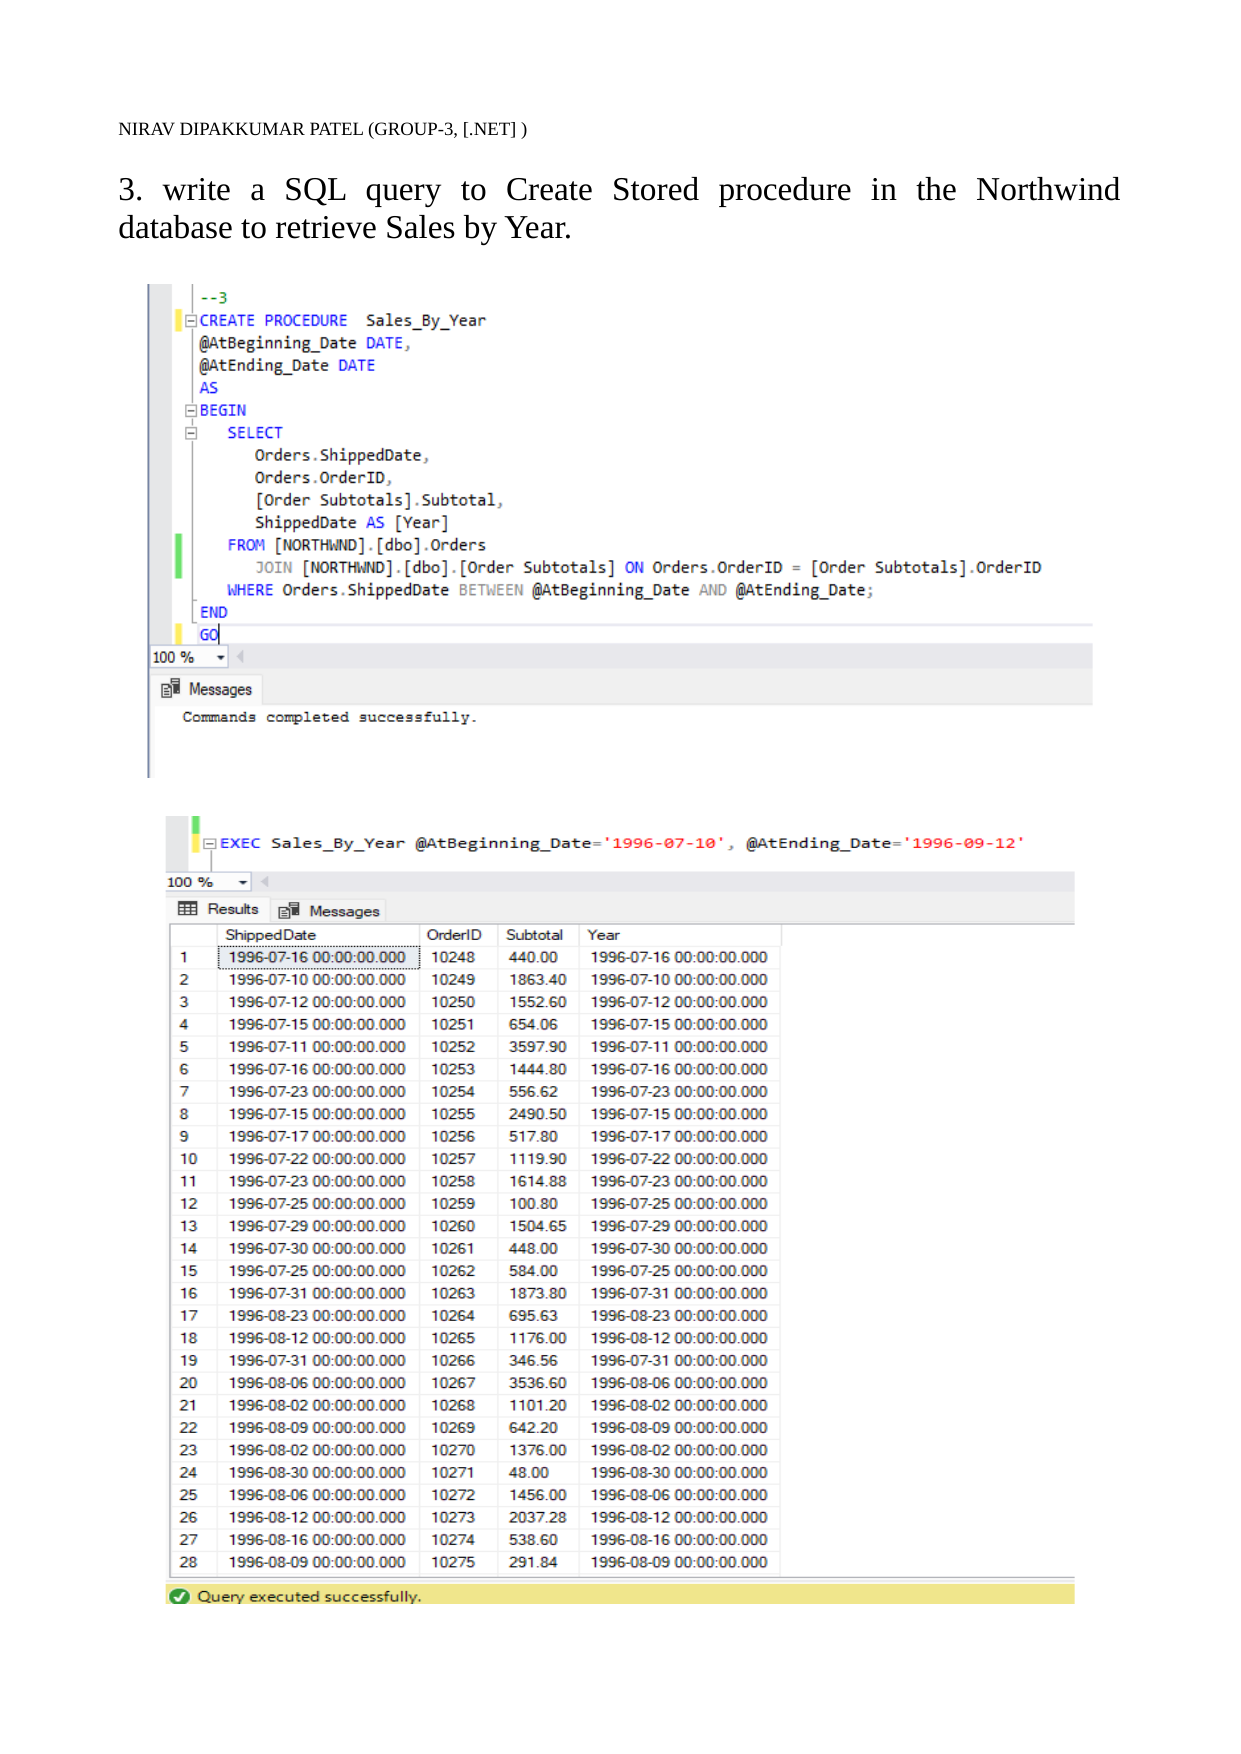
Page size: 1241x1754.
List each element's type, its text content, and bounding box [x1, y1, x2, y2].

picture [165, 816, 1075, 1604]
text 3. write a SQL query to Create Stored procedure in the Northwind database to retrieve Sales by Year. [118, 169, 1122, 246]
picture [147, 284, 1093, 778]
